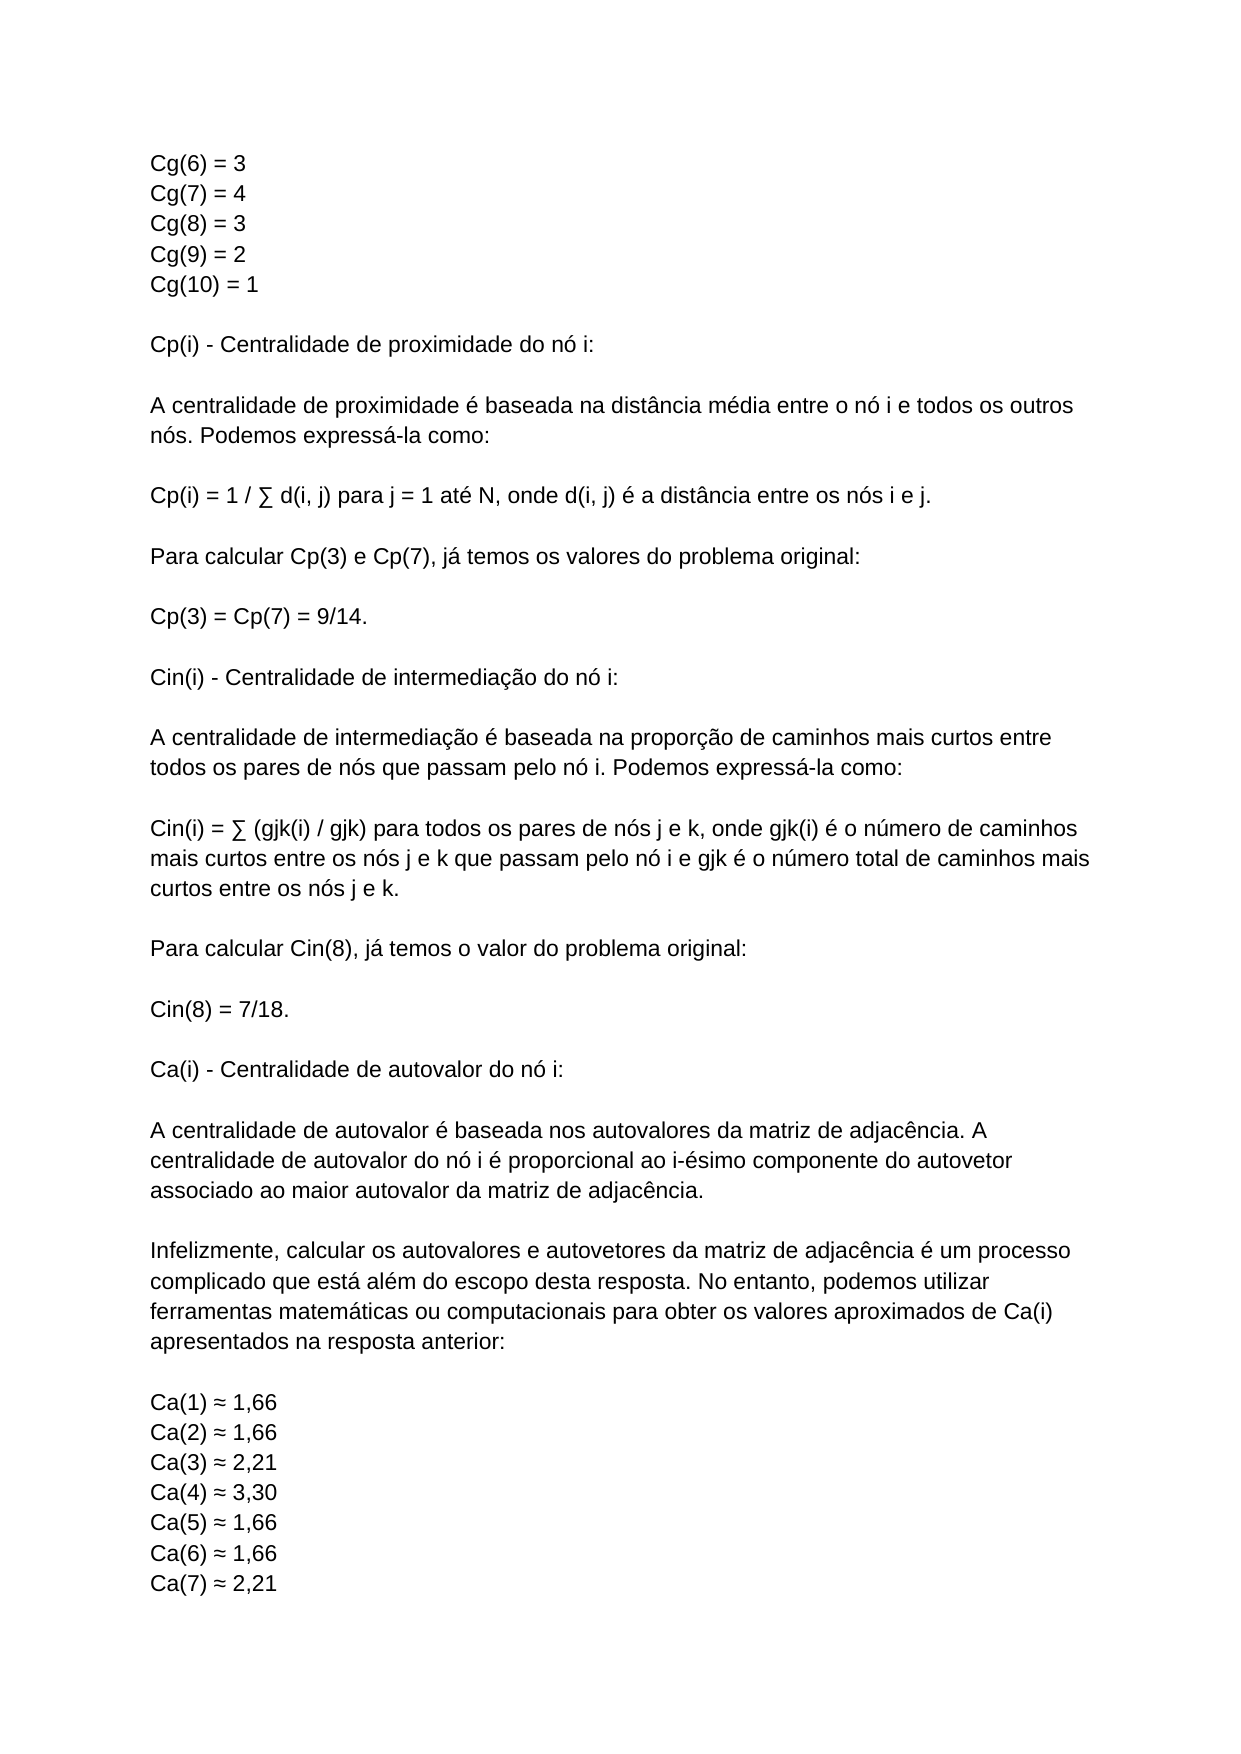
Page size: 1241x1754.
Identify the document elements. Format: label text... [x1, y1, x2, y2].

text Cg(10) = 1 [150, 271, 1090, 297]
text Ca(4) ≈ 3,30 [150, 1479, 1090, 1506]
text Cg(6) = 3 [150, 150, 1090, 176]
text Ca(5) ≈ 1,66 [150, 1509, 1090, 1536]
text A centralidade de proximidade é baseada na distância média entre o nó i e todos os outros nós. Podemos expressá-la como: [150, 392, 1090, 448]
text Cg(7) = 4 [150, 180, 1090, 207]
text Cp(3) = Cp(7) = 9/14. [150, 603, 1090, 629]
text Cg(8) = 3 [150, 210, 1090, 237]
text Cin(i) - Centralidade de intermediação do nó i: [150, 663, 1090, 690]
text A centralidade de autovalor é baseada nos autovalores da matriz de adjacência. A centralidade de autovalor do nó i é proporcional ao i-ésimo componente do autovetor associado ao maior autovalor da matriz de adjacência. [150, 1117, 1090, 1203]
text Cin(8) = 7/18. [150, 996, 1090, 1022]
text Infelizmente, calcular os autovalores e autovetores da matriz de adjacência é um processo complicado que está além do escopo desta resposta. No entanto, podemos utilizar ferramentas matemáticas ou computacionais para obter os valores aproximados de Ca(i) apresentados na resposta anterior: [150, 1237, 1090, 1354]
text Para calcular Cp(3) e Cp(7), já temos os valores do problema original: [150, 543, 1090, 569]
text Cin(i) = ∑ (gjk(i) / gjk) para todos os pares de nós j e k, onde gjk(i) é o número de caminhos mais curtos entre os nós j e k que passam pelo nó i e gjk é o número total de caminhos mais curtos entre os nós j e k. [150, 814, 1090, 901]
text Cp(i) - Centralidade de proximidade do nó i: [150, 331, 1090, 358]
text Ca(1) ≈ 1,66 [150, 1388, 1090, 1415]
text Ca(2) ≈ 1,66 [150, 1419, 1090, 1445]
text Cg(9) = 2 [150, 241, 1090, 267]
text Ca(3) ≈ 2,21 [150, 1449, 1090, 1475]
text Ca(6) ≈ 1,66 [150, 1539, 1090, 1566]
text Ca(7) ≈ 2,21 [150, 1570, 1090, 1596]
text Para calcular Cin(8), já temos o valor do problema original: [150, 935, 1090, 962]
text Cp(i) = 1 / ∑ d(i, j) para j = 1 até N, onde d(i, j) é a distância entre os nós i e j. [150, 482, 1090, 509]
text A centralidade de intermediação é baseada na proporção de caminhos mais curtos entre todos os pares de nós que passam pelo nó i. Podemos expressá-la como: [150, 724, 1090, 781]
text Ca(i) - Centralidade de autovalor do nó i: [150, 1056, 1090, 1083]
